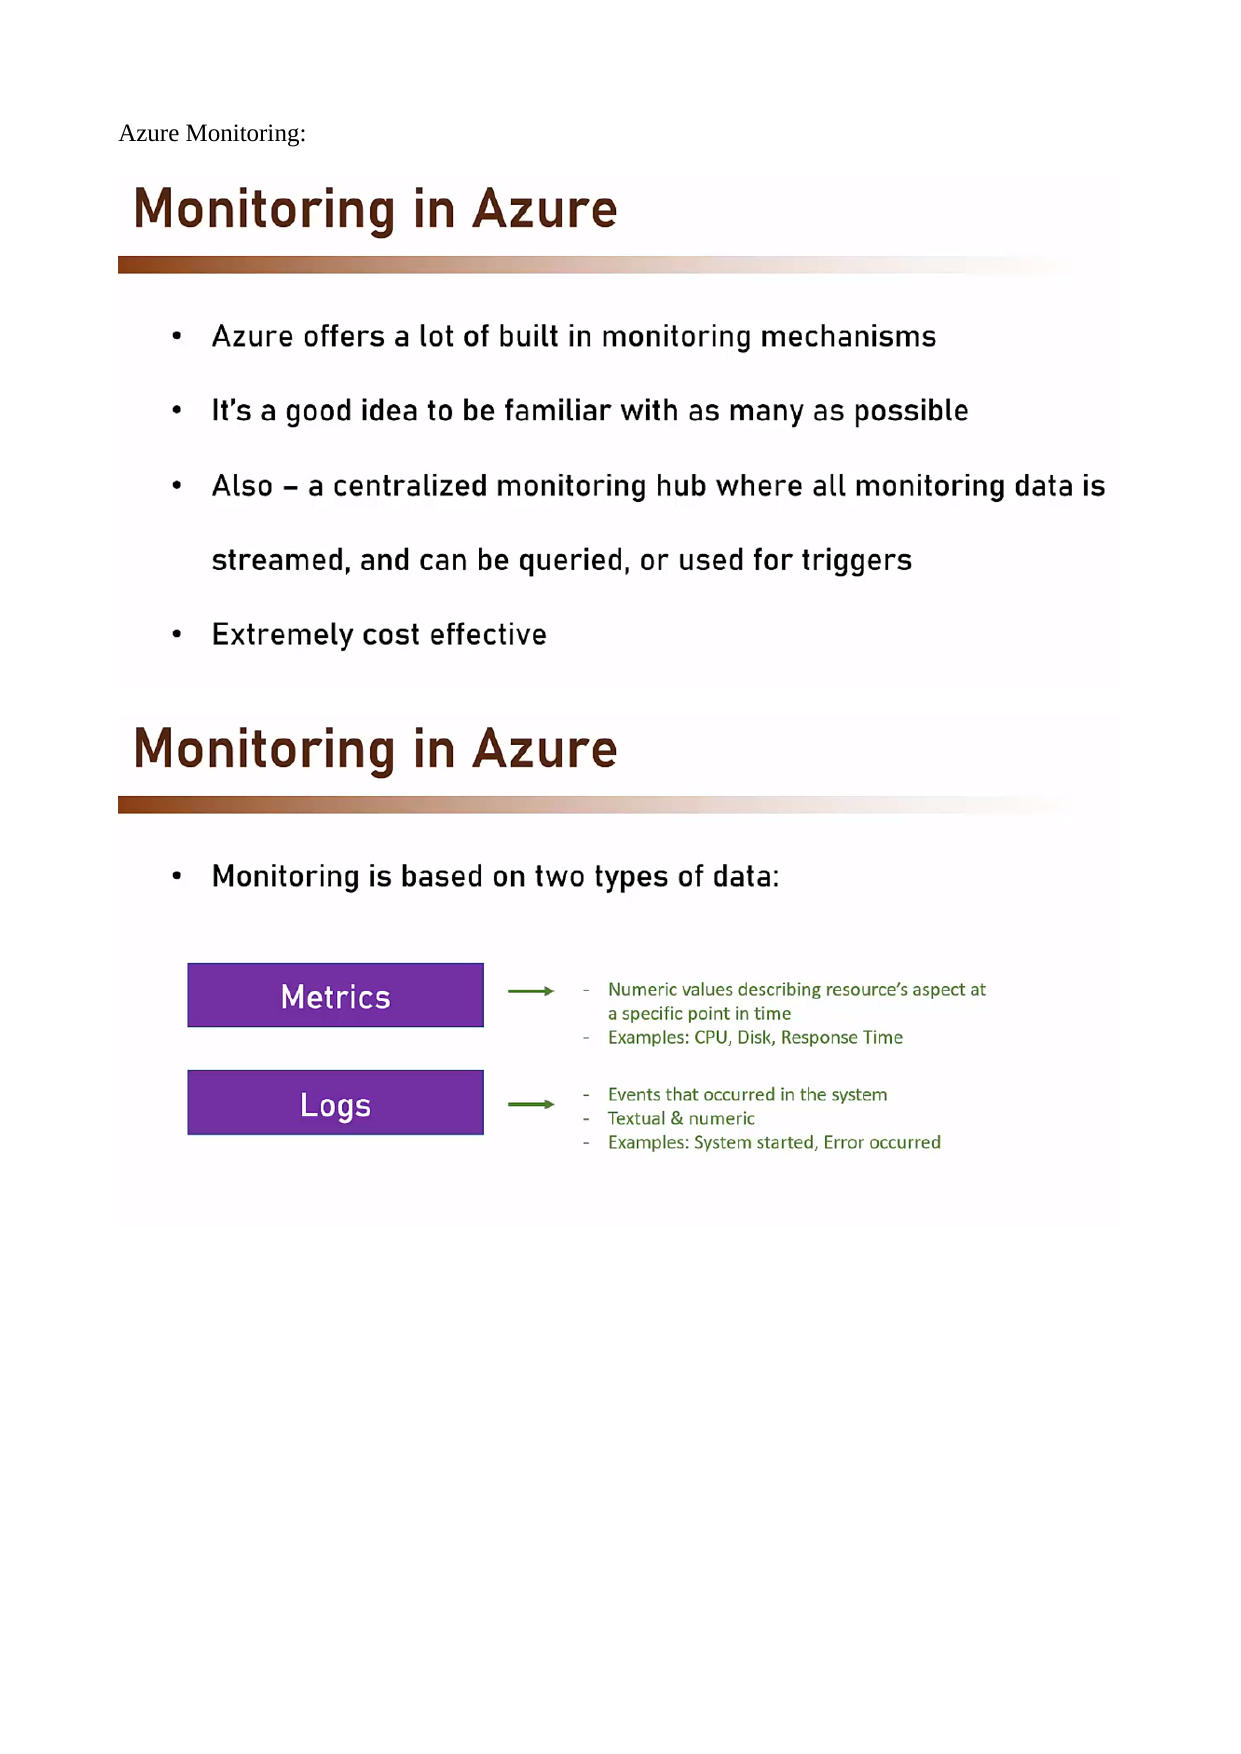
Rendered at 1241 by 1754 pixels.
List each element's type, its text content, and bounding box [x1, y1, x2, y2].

text Azure Monitoring: [118, 118, 1122, 147]
picture [118, 175, 1123, 687]
picture [118, 715, 1123, 1227]
